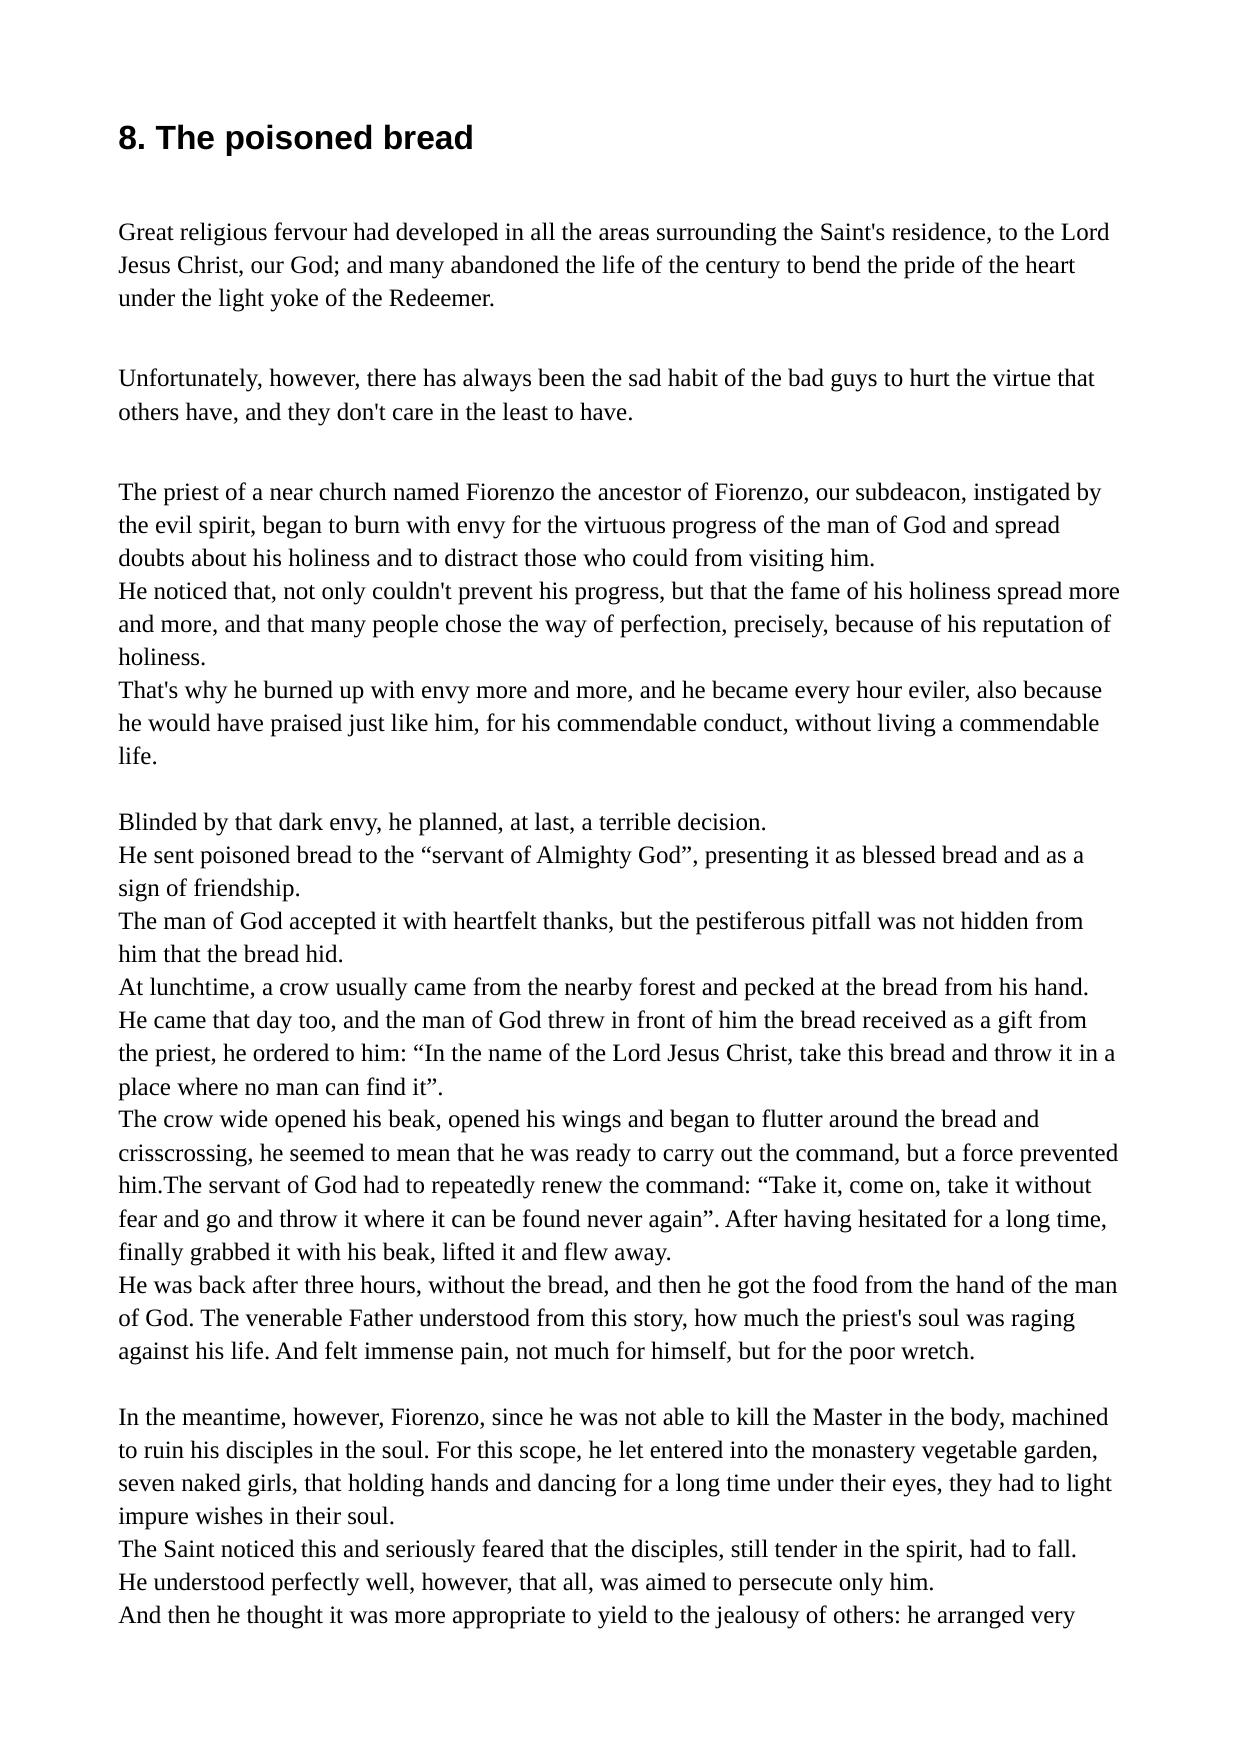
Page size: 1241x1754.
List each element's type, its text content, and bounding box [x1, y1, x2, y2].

subtitle 8. The poisoned bread [118, 118, 1122, 157]
text Unfortunately, however, there has always been the sad habit of the bad guys to hurt the virtue that others have, and they don't care in the least to have. [118, 363, 1122, 425]
text Great religious fervour had developed in all the areas surrounding the Saint's residence, to the Lord Jesus Christ, our God; and many abandoned the life of the century to bend the pride of the heart under the light yoke of the Redeemer. [118, 217, 1122, 345]
text The priest of a near church named Fiorenzo the ancestor of Fiorenzo, our subdeacon, instigated by the evil spirit, began to burn with envy for the virtuous progress of the man of God and spread doubts about his holiness and to distract those who could from visiting him. He noticed that, not only couldn't prevent his progress, but that the fame of his holiness spread more and more, and that many people chose the way of perfection, precisely, because of his reputation of holiness. That's why he burned up with envy more and more, and he became every hour eviler, also because he would have praised just like him, for his commendable conduct, without living a commendable life. Blinded by that dark envy, he planned, at last, a terrible decision. He sent poisoned bread to the “servant of Almighty God”, presenting it as blessed bread and as a sign of friendship. The man of God accepted it with heartfelt thanks, but the pestiferous pitfall was not hidden from him that the bread hid. At lunchtime, a crow usually came from the nearby forest and pecked at the bread from his hand. He came that day too, and the man of God threw in front of him the bread received as a gift from the priest, he ordered to him: “In the name of the Lord Jesus Christ, take this bread and throw it in a place where no man can find it”. The crow wide opened his beak, opened his wings and began to flutter around the bread and crisscrossing, he seemed to mean that he was ready to carry out the command, but a force prevented him.The servant of God had to repeatedly renew the command: “Take it, come on, take it without fear and go and throw it where it can be found never again”. After having hesitated for a long time, finally grabbed it with his beak, lifted it and flew away. He was back after three hours, without the bread, and then he got the food from the hand of the man of God. The venerable Father understood from this story, how much the priest's soul was raging against his life. And felt immense pain, not much for himself, but for the poor wretch. In the meantime, however, Fiorenzo, since he was not able to kill the Master in the body, machined to ruin his disciples in the soul. For this scope, he let entered into the monastery vegetable garden, seven naked girls, that holding hands and dancing for a long time under their eyes, they had to light impure wishes in their soul. The Saint noticed this and seriously feared that the disciples, still tender in the spirit, had to fall. He understood perfectly well, however, that all, was aimed to persecute only him. And then he thought it was more appropriate to yield to the jealousy of others: he arranged very [118, 444, 1122, 1629]
